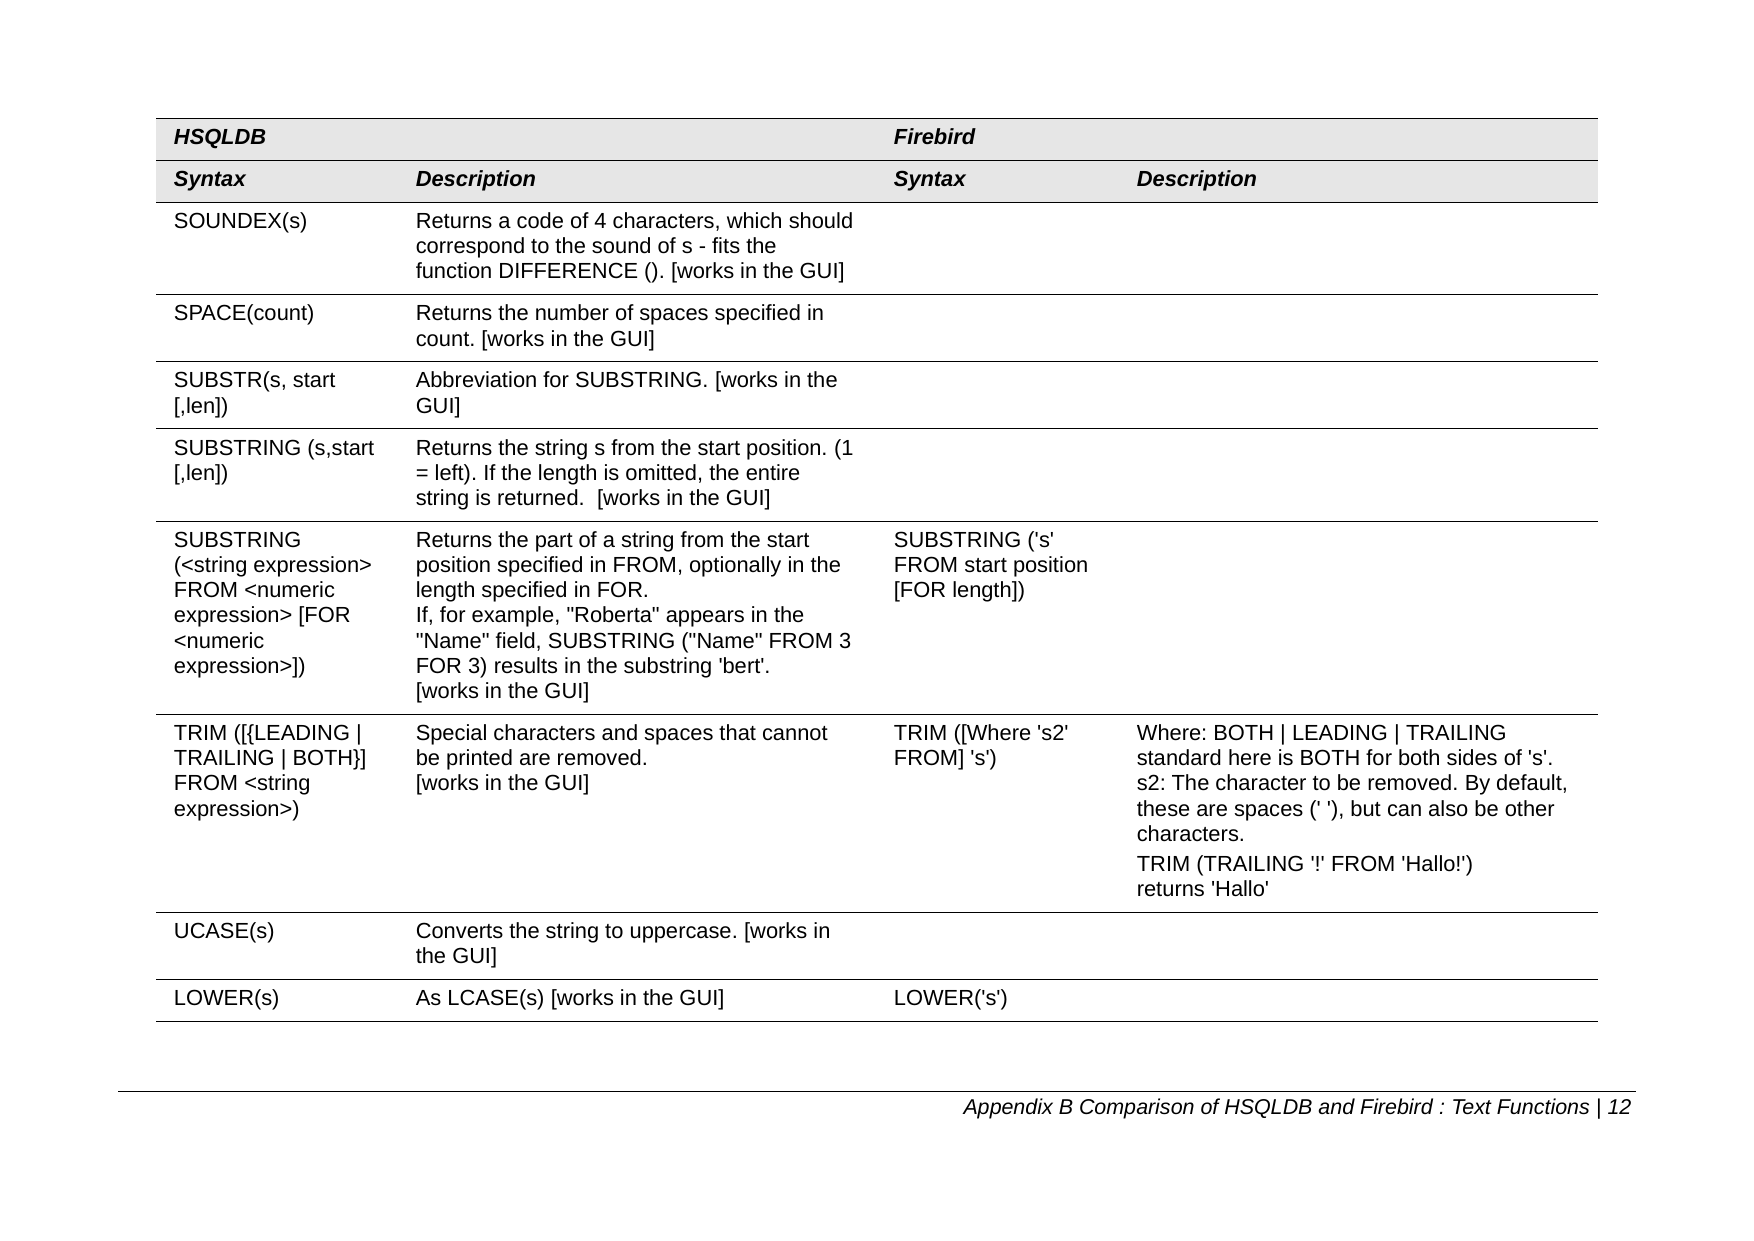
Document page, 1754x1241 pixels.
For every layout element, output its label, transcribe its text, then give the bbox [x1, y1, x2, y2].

table_cell [876, 913, 1119, 979]
table_cell Syntax [156, 161, 398, 202]
table_cell Special characters and spaces that cannot be printed are removed. [works in the GUI] [398, 715, 876, 912]
table_cell [1119, 203, 1598, 294]
table_cell SUBSTRING ('s' FROM start position [FOR length]) [876, 522, 1119, 714]
table_cell SUBSTRING (<string expression> FROM <numeric expression> [FOR <numeric expression>]) [156, 522, 398, 714]
table_cell LOWER('s') [876, 980, 1119, 1021]
table_cell Where: BOTH | LEADING | TRAILING standard here is BOTH for both sides of 's'. s2: The character to be removed. By default, these are spaces (' '), but can also be other characters. TRIM (TRAILING '!' FROM 'Hallo!') returns 'Hallo' [1119, 715, 1598, 912]
table_cell LOWER(s) [156, 980, 398, 1021]
table_cell As LCASE(s) [works in the GUI] [398, 980, 876, 1021]
table_cell [1119, 295, 1598, 361]
table_cell SOUNDEX(s) [156, 203, 398, 294]
table_cell [876, 203, 1119, 294]
table_cell [1119, 429, 1598, 521]
table_cell [1119, 362, 1598, 428]
table_header HSQLDB [156, 119, 876, 160]
table_cell Description [398, 161, 876, 202]
table_cell [1119, 913, 1598, 979]
table_cell Converts the string to uppercase. [works in the GUI] [398, 913, 876, 979]
table_cell Returns the string s from the start position. (1 = left). If the length is omitted, the entire string is returned. [works in the GUI] [398, 429, 876, 521]
table_cell SUBSTRING (s,start [,len]) [156, 429, 398, 521]
table_cell [876, 429, 1119, 521]
table_cell [876, 362, 1119, 428]
table_cell [1119, 980, 1598, 1021]
table_header Firebird [876, 119, 1598, 160]
table_cell SUBSTR(s, start [,len]) [156, 362, 398, 428]
table_cell UCASE(s) [156, 913, 398, 979]
table_cell Description [1119, 161, 1598, 202]
table_cell Returns a code of 4 characters, which should correspond to the sound of s - fits the function DIFFERENCE (). [works in the GUI] [398, 203, 876, 294]
table_cell Abbreviation for SUBSTRING. [works in the GUI] [398, 362, 876, 428]
table_cell [876, 295, 1119, 361]
table_cell TRIM ([{LEADING | TRAILING | BOTH}] FROM <string expression>) [156, 715, 398, 912]
table_cell Returns the part of a string from the start position specified in FROM, optionally in the length specified in FOR. If, for example, "Roberta" appears in the "Name" field, SUBSTRING ("Name" FROM 3 FOR 3) results in the substring 'bert'. [works in the GUI] [398, 522, 876, 714]
table_cell SPACE(count) [156, 295, 398, 361]
table_cell Syntax [876, 161, 1119, 202]
table_cell [1119, 522, 1598, 714]
table_cell TRIM ([Where 's2' FROM] 's') [876, 715, 1119, 912]
table_cell Returns the number of spaces specified in count. [works in the GUI] [398, 295, 876, 361]
